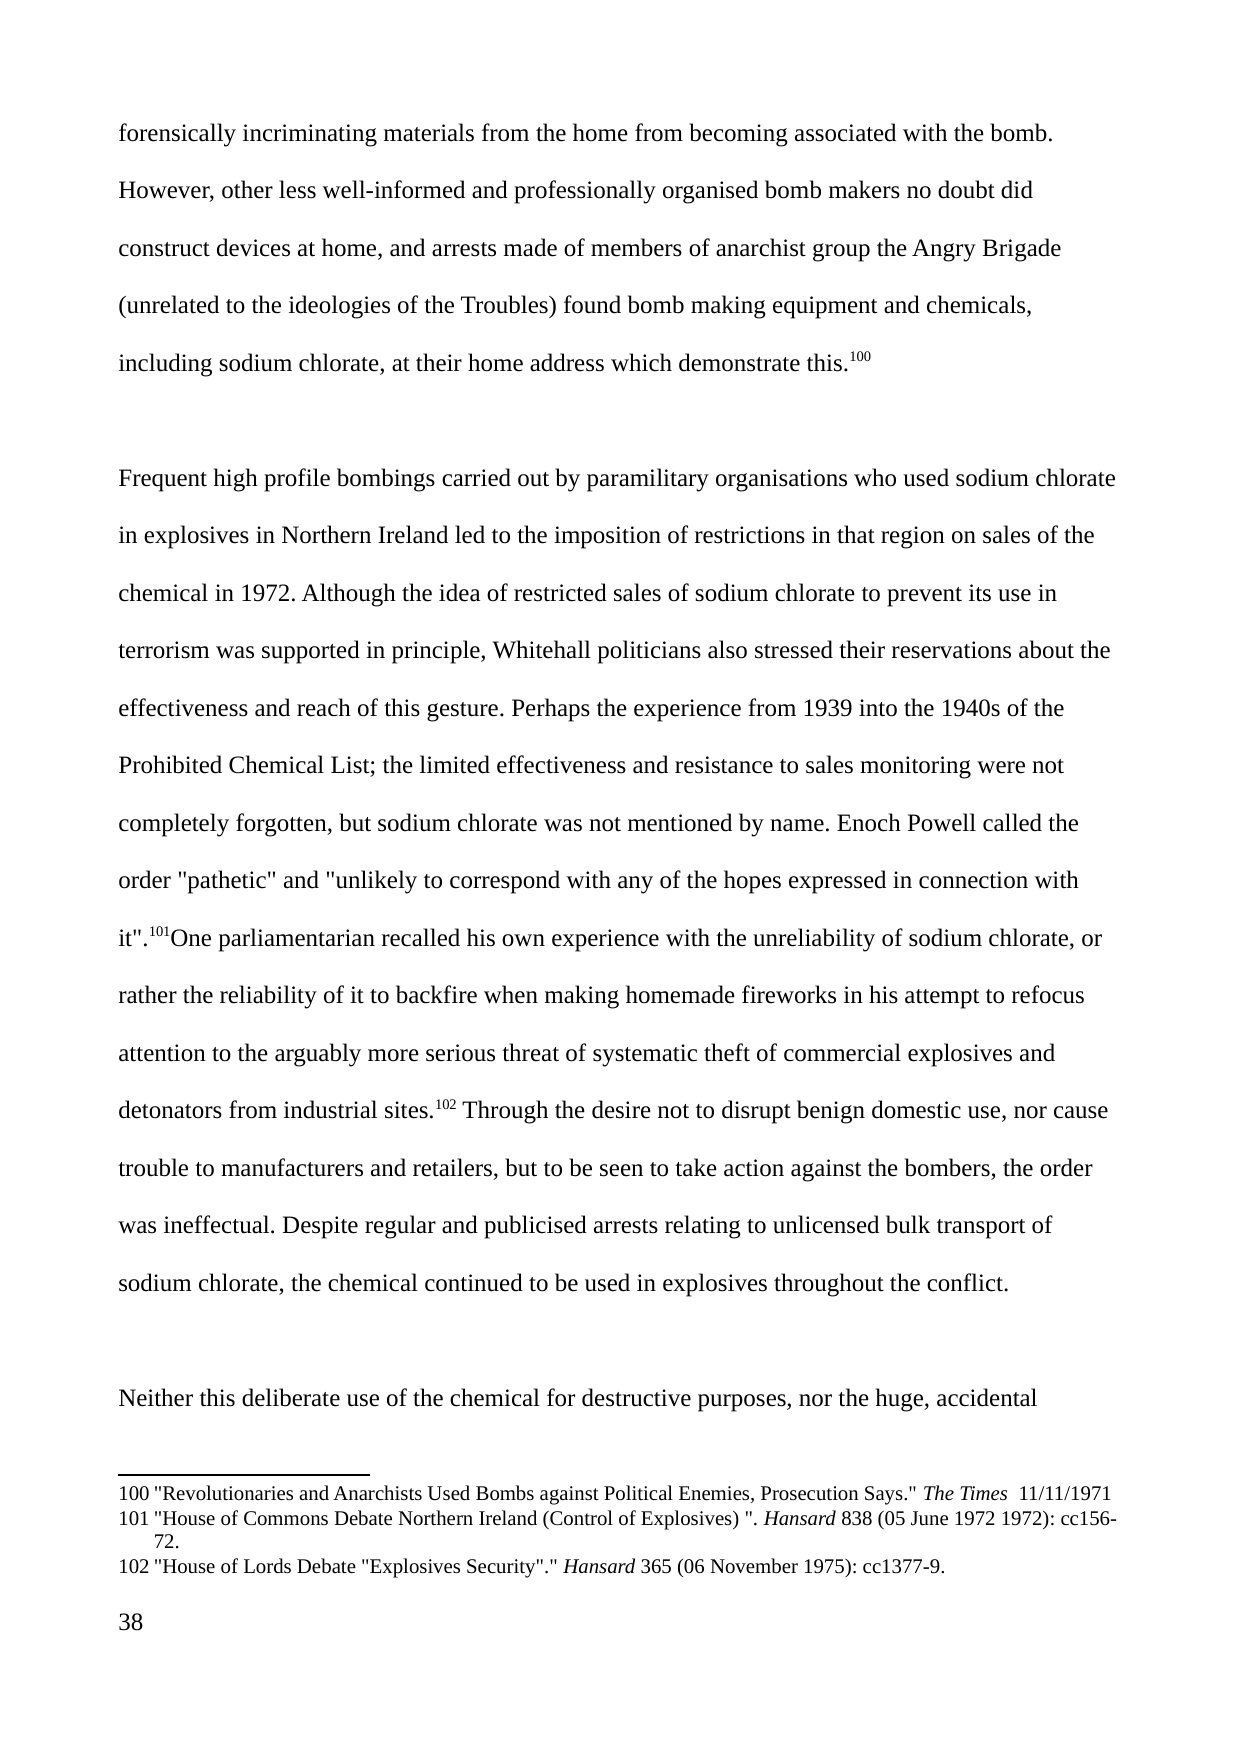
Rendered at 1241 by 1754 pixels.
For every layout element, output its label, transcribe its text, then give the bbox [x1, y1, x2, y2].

text forensically incriminating materials from the home from becoming associated with the bomb. However, other less well-informed and professionally organised bomb makers no doubt did construct devices at home, and arrests made of members of anarchist group the Angry Brigade (unrelated to the ideologies of the Troubles) found bomb making equipment and chemicals, including sodium chlorate, at their home address which demonstrate this. [118, 118, 1122, 377]
text "House of Commons Debate Northern Ireland (Control of Explosives) ". Hansard 838 (05 June 1972 1972): cc156-72. [118, 1505, 1122, 1553]
text "Revolutionaries and Anarchists Used Bombs against Political Enemies, Prosecution Says." The Times 11/11/1971 [118, 1481, 1122, 1505]
text Neither this deliberate use of the chemical for destructive purposes, nor the huge, accidental [118, 1383, 1122, 1412]
text Frequent high profile bombings carried out by paramilitary organisations who used sodium chlorate in explosives in Northern Ireland led to the imposition of restrictions in that region on sales of the chemical in 1972. Although the idea of restricted sales of sodium chlorate to prevent its use in terrorism was supported in principle, Whitehall politicians also stressed their reservations about the effectiveness and reach of this gesture. Perhaps the experience from 1939 into the 1940s of the Prohibited Chemical List; the limited effectiveness and resistance to sales monitoring were not completely forgotten, but sodium chlorate was not mentioned by name. Enoch Powell called the order "pathetic" and "unlikely to correspond with any of the hopes expressed in connection with it".One parliamentarian recalled his own experience with the unreliability of sodium chlorate, or rather the reliability of it to backfire when making homemade fireworks in his attempt to refocus attention to the arguably more serious threat of systematic theft of commercial explosives and detonators from industrial sites. Through the desire not to disrupt benign domestic use, nor cause trouble to manufacturers and retailers, but to be seen to take action against the bombers, the order was ineffectual. Despite regular and publicised arrests relating to unlicensed bulk transport of sodium chlorate, the chemical continued to be used in explosives throughout the conflict. [118, 463, 1122, 1297]
text "House of Lords Debate "Explosives Security"." Hansard 365 (06 November 1975): cc1377-9. [118, 1553, 1122, 1578]
